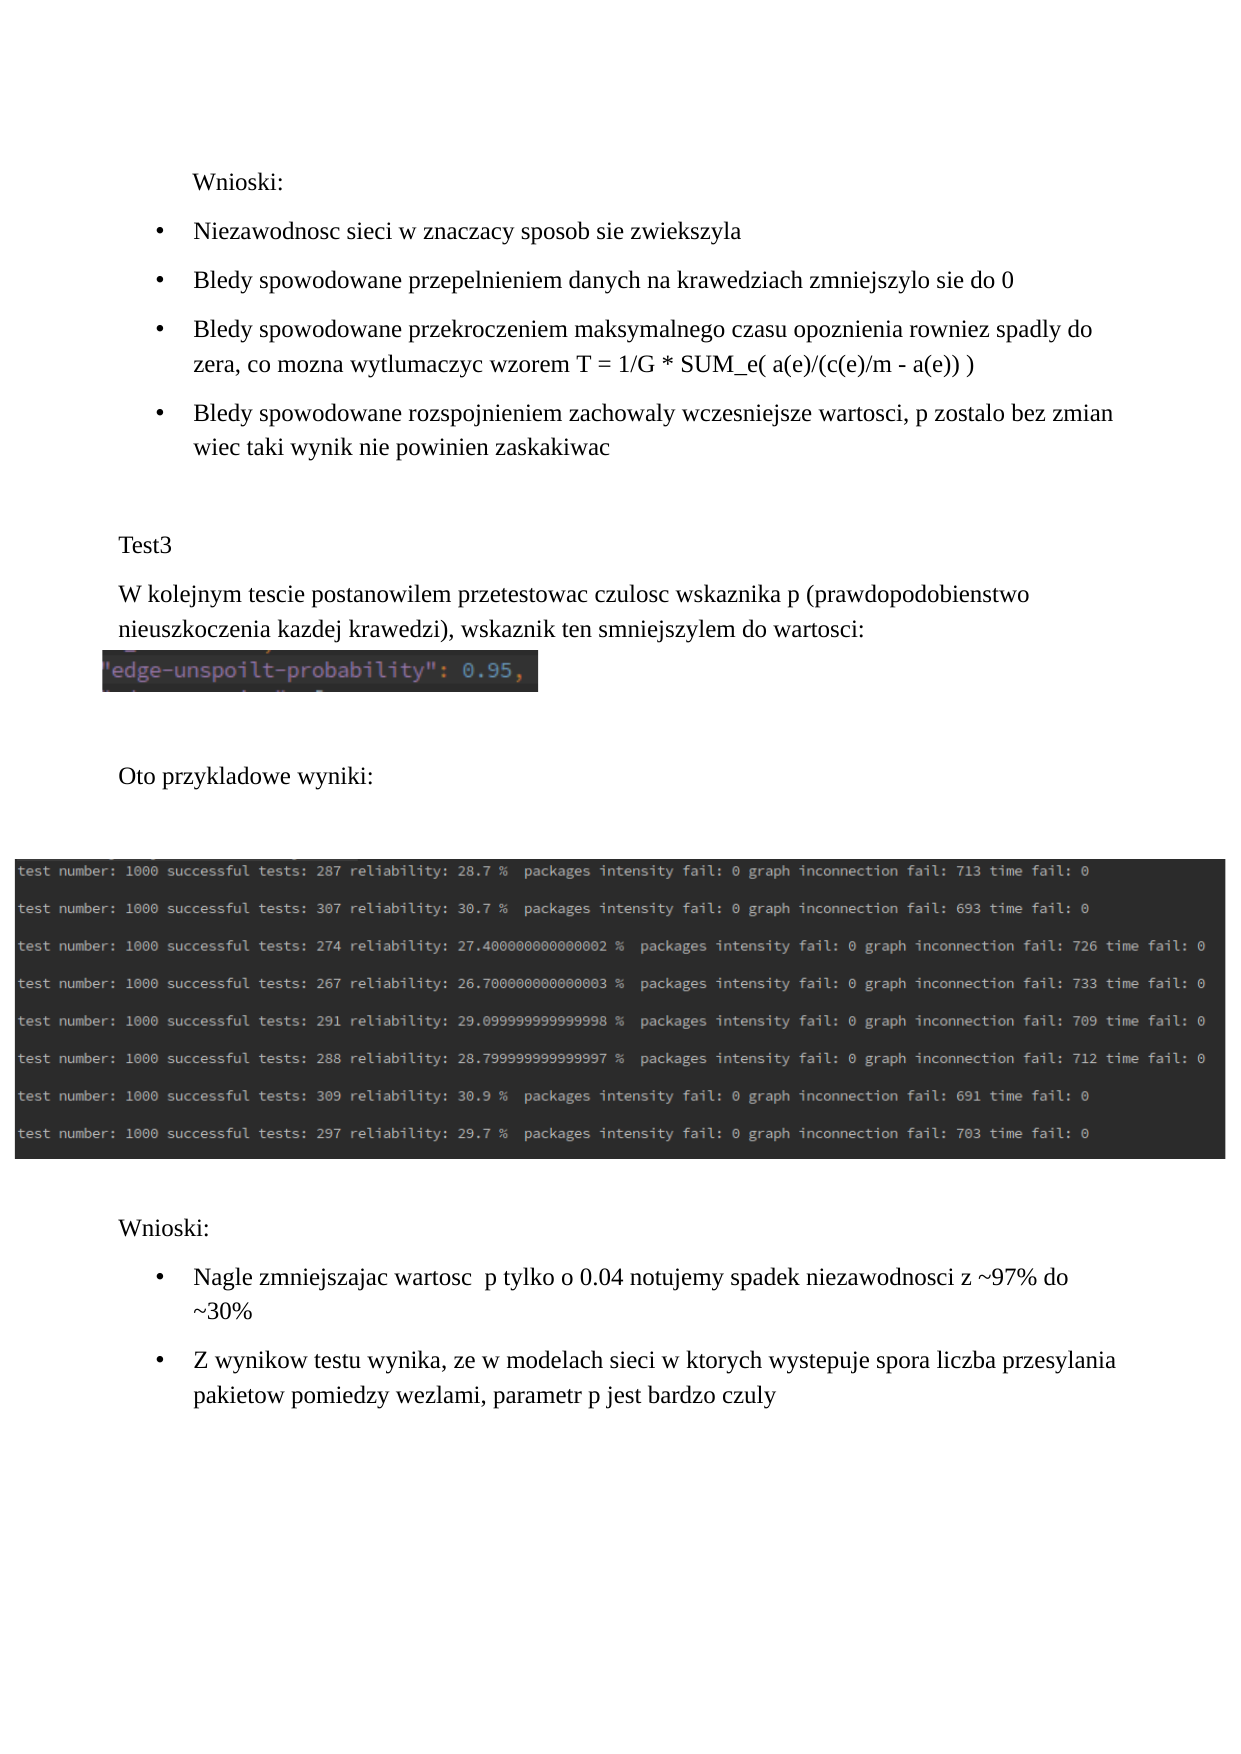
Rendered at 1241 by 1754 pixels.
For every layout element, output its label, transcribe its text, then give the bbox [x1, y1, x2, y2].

list Bledy spowodowane rozspojnieniem zachowaly wczesniejsze wartosci, p zostalo bez zmian wiec taki wynik nie powinien zaskakiwac [156, 398, 1122, 461]
list Z wynikow testu wynika, ze w modelach sieci w ktorych wystepuje spora liczba przesylania pakietow pomiedzy wezlami, parametr p jest bardzo czuly [156, 1346, 1122, 1409]
picture [102, 650, 539, 692]
list Bledy spowodowane przepelnieniem danych na krawedziach zmniejszylo sie do 0 [156, 265, 1122, 294]
list Nagle zmniejszajac wartosc p tylko o 0.04 notujemy spadek niezawodnosci z ~97% do ~30% [156, 1262, 1122, 1325]
text Oto przykladowe wyniki: [118, 761, 1122, 790]
picture [14, 859, 1226, 1159]
list Bledy spowodowane przekroczeniem maksymalnego czasu opoznienia rowniez spadly do zera, co mozna wytlumaczyc wzorem T = 1/G * SUM_e( a(e)/(c(e)/m - a(e)) ) [156, 314, 1122, 378]
text Wnioski: [118, 1213, 1122, 1242]
text Wnioski: [118, 167, 1122, 196]
text W kolejnym tescie postanowilem przetestowac czulosc wskaznika p (prawdopodobienstwo nieuszkoczenia kazdej krawedzi), wskaznik ten smniejszylem do wartosci: [118, 579, 1122, 643]
text Test3 [118, 531, 1122, 559]
list Niezawodnosc sieci w znaczacy sposob sie zwiekszyla [156, 216, 1122, 245]
